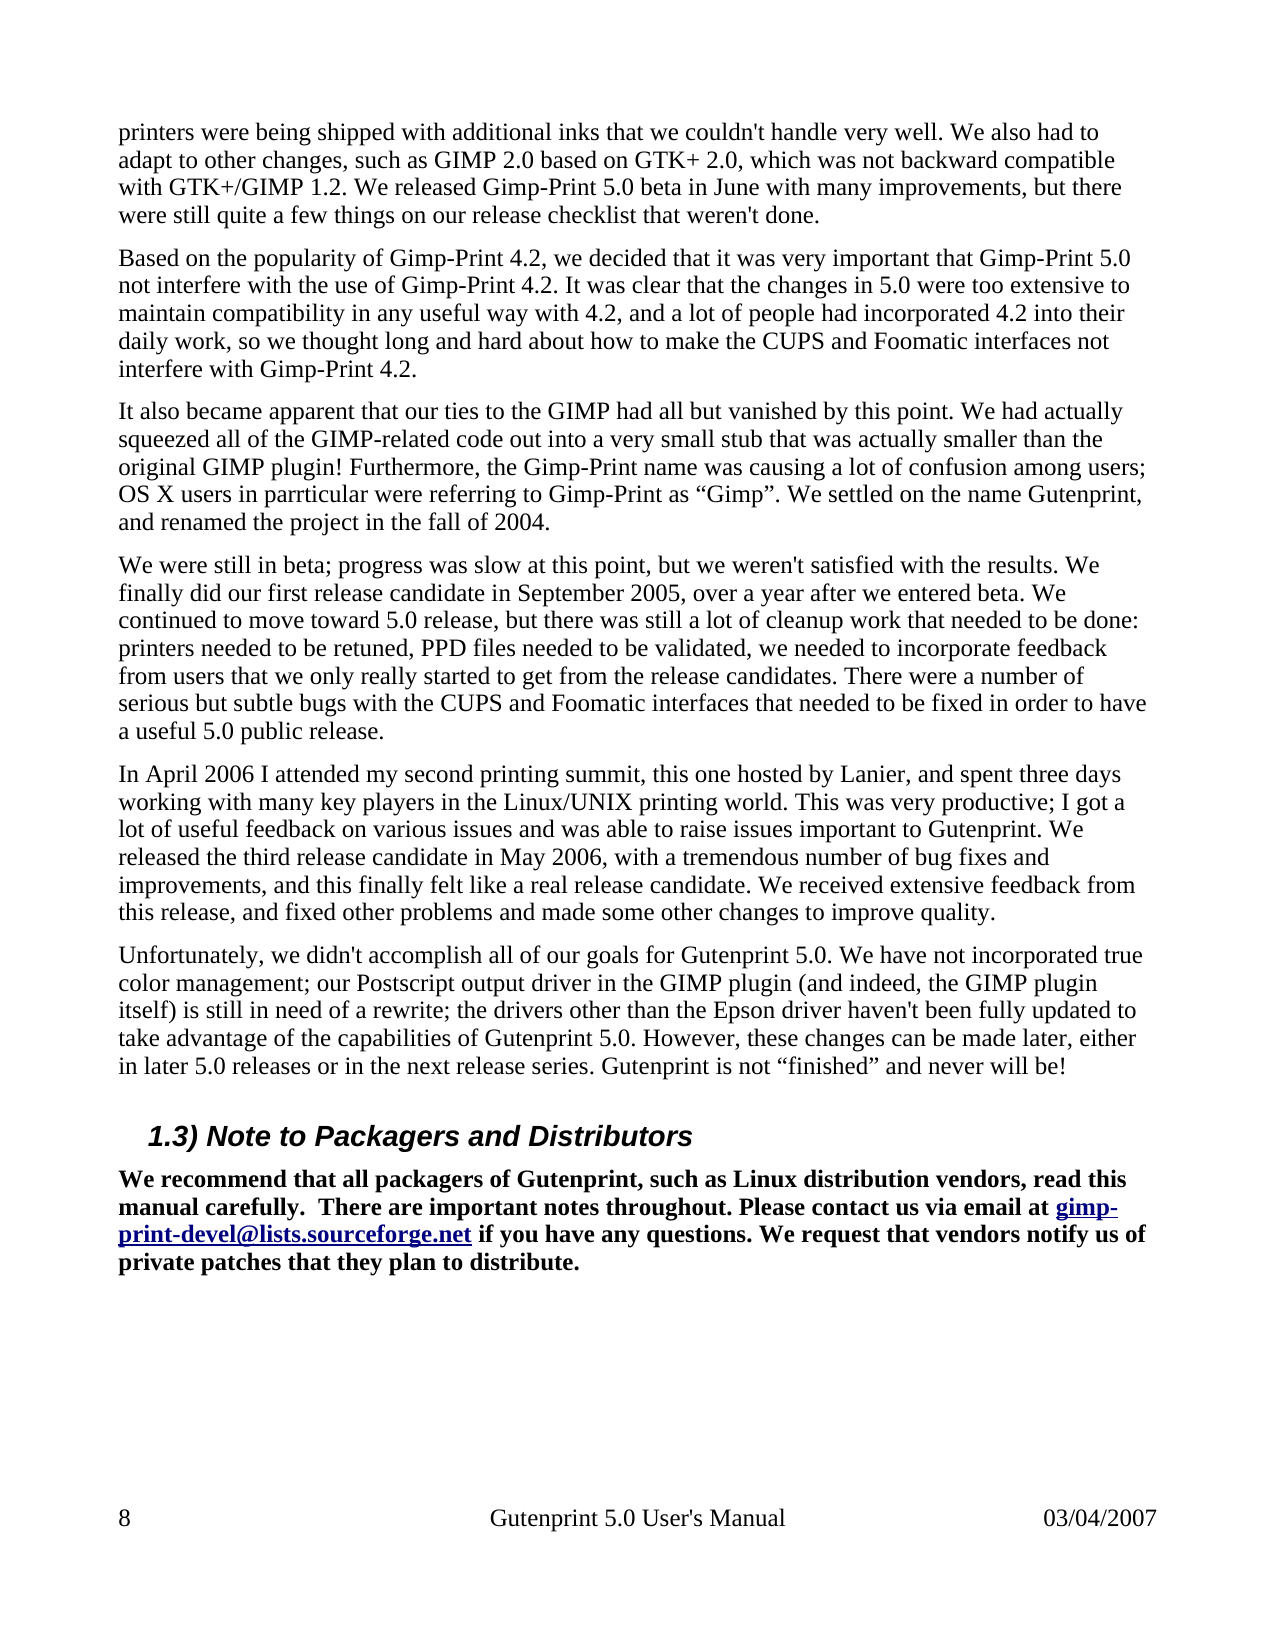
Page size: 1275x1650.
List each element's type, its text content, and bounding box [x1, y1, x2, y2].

text We were still in beta; progress was slow at this point, but we weren't satisfied with the results. We finally did our first release candidate in September 2005, over a year after we entered beta. We continued to move toward 5.0 release, but there was still a lot of cleanup work that needed to be done: printers needed to be retuned, PPD files needed to be validated, we needed to incorporate feedback from users that we only really started to get from the release candidates. There were a number of serious but subtle bugs with the CUPS and Foomatic interfaces that needed to be fixed in order to have a useful 5.0 public release. [118, 551, 1157, 745]
text printers were being shipped with additional inks that we couldn't handle very well. We also had to adapt to other changes, such as GIMP 2.0 based on GTK+ 2.0, which was not backward compatible with GTK+/GIMP 1.2. We released Gimp-Print 5.0 beta in June with many improvements, but there were still quite a few things on our release checklist that weren't done. [118, 118, 1157, 229]
subtitle Note to Packagers and Distributors [148, 1120, 1157, 1152]
text Unfortunately, we didn't accomplish all of our goals for Gutenprint 5.0. We have not incorporated true color management; our Postscript output driver in the GIMP plugin (and indeed, the GIMP plugin itself) is still in need of a rewrite; the drivers other than the Epson driver haven't been fully updated to take advantage of the capabilities of Gutenprint 5.0. However, these changes can be made later, either in later 5.0 releases or in the next release series. Gutenprint is not “finished” and never will be! [118, 941, 1157, 1080]
text We recommend that all packagers of Gutenprint, such as Linux distribution vendors, read this manual carefully. There are important notes throughout. Please contact us via email at gimp-print-devel@lists.sourceforge.net if you have any questions. We request that vendors notify us of private patches that they plan to distribute. [118, 1165, 1157, 1276]
text Based on the popularity of Gimp-Print 4.2, we decided that it was very important that Gimp-Print 5.0 not interfere with the use of Gimp-Print 4.2. It was clear that the changes in 5.0 were too extensive to maintain compatibility in any useful way with 4.2, and a lot of people had incorporated 4.2 into their daily work, so we thought long and hard about how to make the CUPS and Foomatic interfaces not interfere with Gimp-Print 4.2. [118, 244, 1157, 382]
text In April 2006 I attended my second printing summit, this one hosted by Lanier, and spent three days working with many key players in the Linux/UNIX printing world. This was very productive; I got a lot of useful feedback on various issues and was able to raise issues important to Gutenprint. We released the third release candidate in May 2006, with a tremendous number of bug fixes and improvements, and this finally felt like a real release candidate. We received extensive feedback from this release, and fixed other problems and made some other changes to improve quality. [118, 760, 1157, 926]
text It also became apparent that our ties to the GIMP had all but vanished by this point. We had actually squeezed all of the GIMP-related code out into a very small stub that was actually smaller than the original GIMP plugin! Furthermore, the Gimp-Print name was causing a lot of confusion among users; OS X users in parrticular were referring to Gimp-Print as “Gimp”. We settled on the name Gutenprint, and renamed the project in the fall of 2004. [118, 397, 1157, 536]
